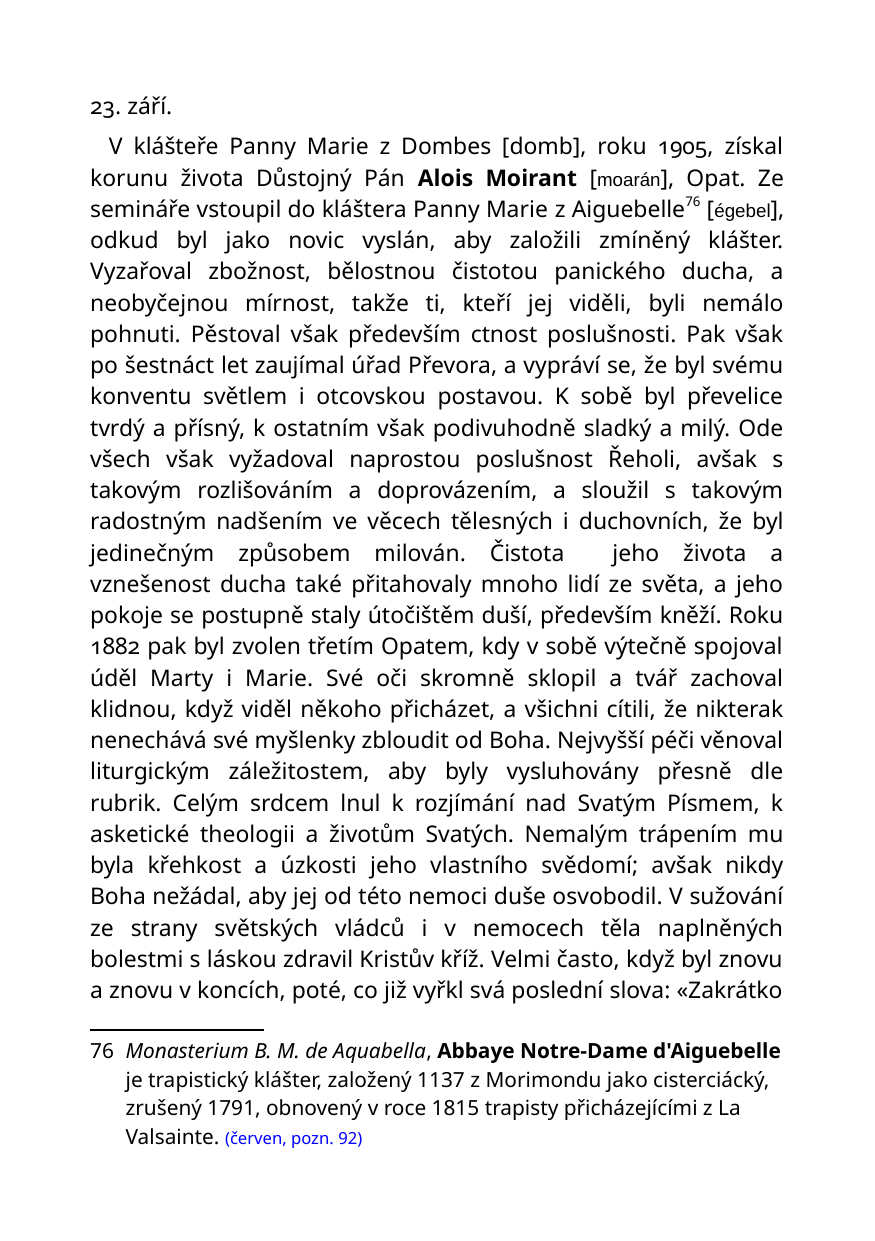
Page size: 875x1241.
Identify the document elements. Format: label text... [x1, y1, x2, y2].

text V klášteře Panny Marie z Dombes [domb], roku 1905, získal korunu života Důstojný Pán Alois Moirant [moarán], Opat. Ze semináře vstoupil do kláštera Panny Marie z Aiguebelle [égebel], odkud byl jako novic vyslán, aby založili zmíněný klášter. Vyzařoval zbožnost, bělostnou čistotou panického ducha, a neobyčejnou mírnost, takže ti, kteří jej viděli, byli nemálo pohnuti. Pěstoval však především ctnost poslušnosti. Pak však po šestnáct let zaujímal úřad Převora, a vypráví se, že byl svému konventu světlem i otcovskou postavou. K sobě byl převelice tvrdý a přísný, k ostatním však podivuhodně sladký a milý. Ode všech však vyžadoval naprostou poslušnost Řeholi, avšak s takovým rozlišováním a doprovázením, a sloužil s takovým radostným nadšením ve věcech tělesných i duchovních, že byl jedinečným způsobem milován. Čistota jeho života a vznešenost ducha také přitahovaly mnoho lidí ze světa, a jeho pokoje se postupně staly útočištěm duší, především kněží. Roku 1882 pak byl zvolen třetím Opatem, kdy v sobě výtečně spojoval úděl Marty i Marie. Své oči skromně sklopil a tvář zachoval klidnou, když viděl někoho přicházet, a všichni cítili, že nikterak nenechává své myšlenky zbloudit od Boha. Nejvyšší péči věnoval liturgickým záležitostem, aby byly vysluhovány přesně dle rubrik. Celým srdcem lnul k rozjímání nad Svatým Písmem, k asketické theologii a životům Svatých. Nemalým trápením mu byla křehkost a úzkosti jeho vlastního svědomí; avšak nikdy Boha nežádal, aby jej od této nemoci duše osvobodil. V sužování ze strany světských vládců i v nemocech těla naplněných bolestmi s láskou zdravil Kristův kříž. Velmi často, když byl znovu a znovu v koncích, poté, co již vyřkl svá poslední slova: «Zakrátko [90, 130, 784, 1005]
text 23. září. [90, 90, 784, 121]
text Monasterium B. M. de Aquabella, Abbaye Notre-Dame d'Aiguebelle je trapistický klášter, založený 1137 z Morimondu jako cisterciácký, zrušený 1791, obnovený v roce 1815 trapisty přicházejícími z La Valsainte. (červen, pozn. 92) [90, 1036, 784, 1150]
